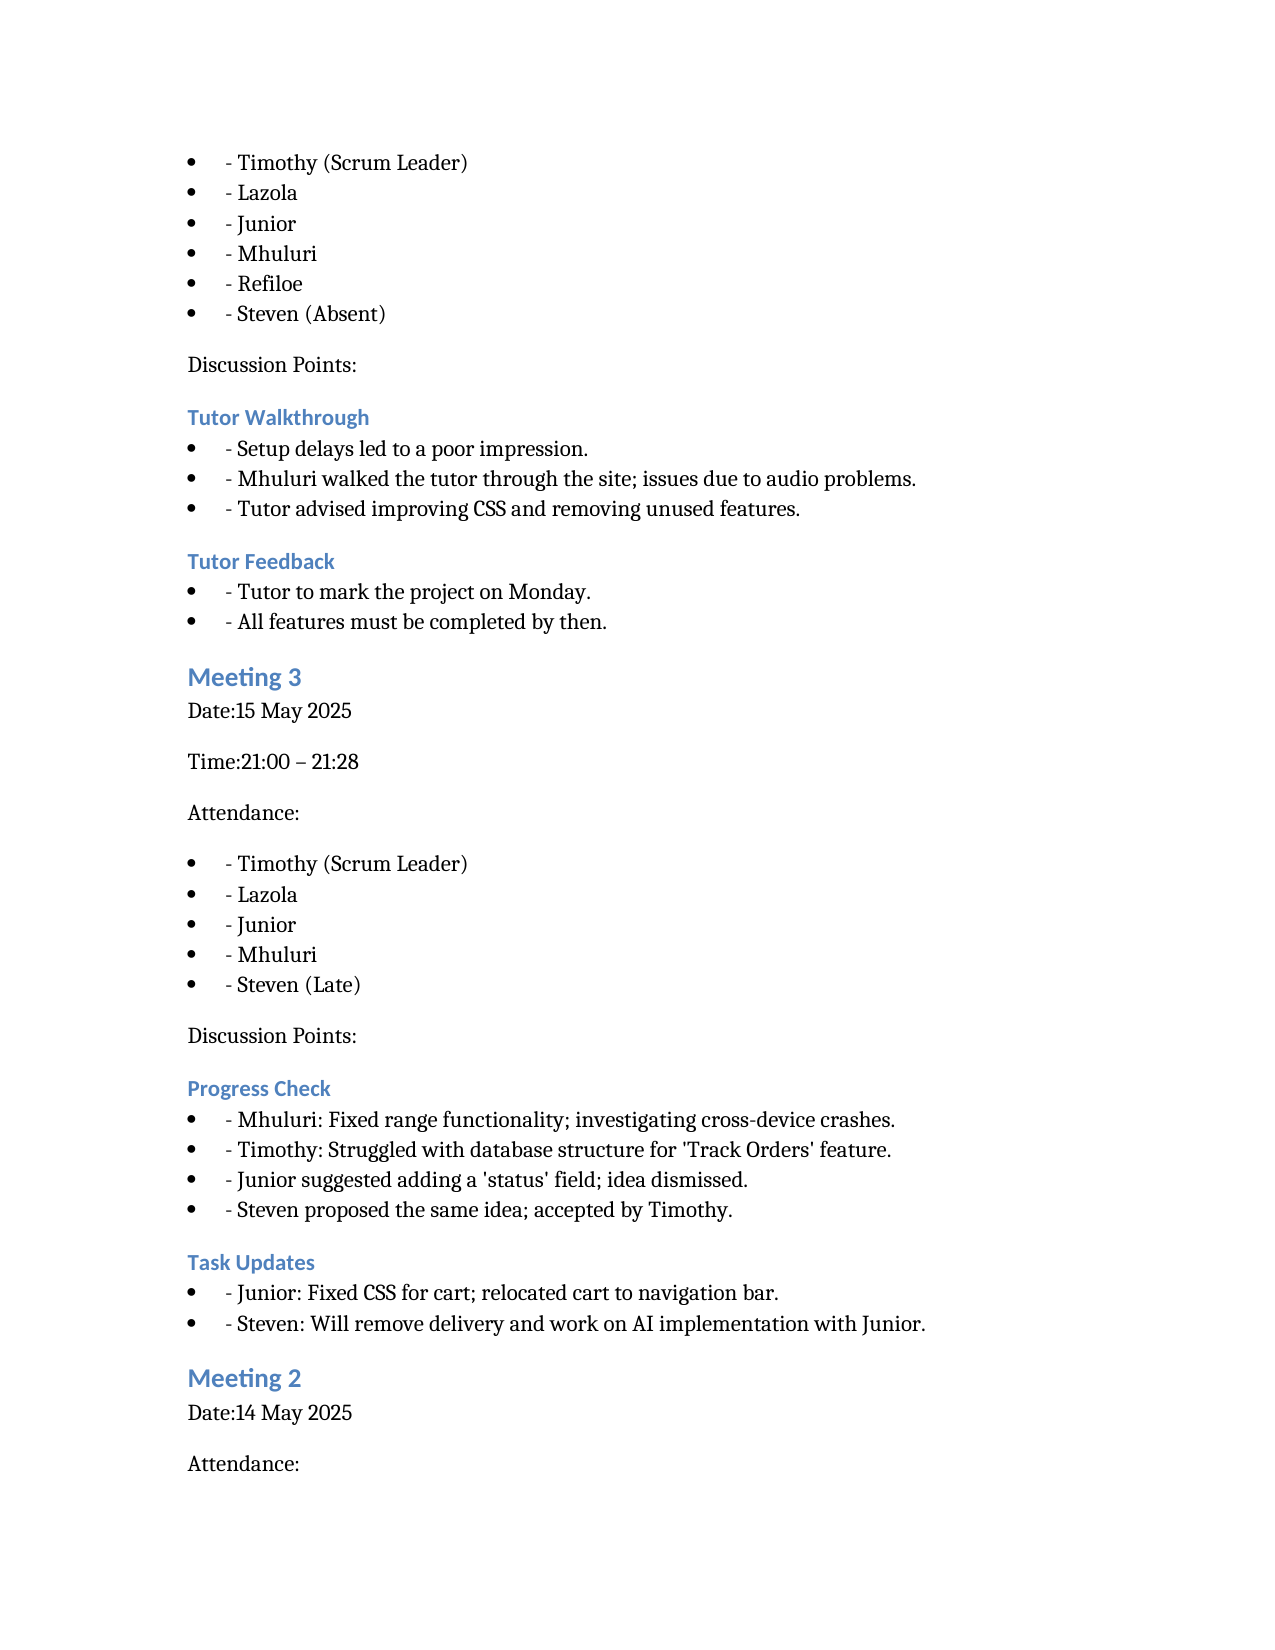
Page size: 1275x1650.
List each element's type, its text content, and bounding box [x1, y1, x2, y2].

list - Mhuluri: Fixed range functionality; investigating cross-device crashes. [187, 1106, 1087, 1133]
list - Lazola [187, 881, 1087, 908]
list - Steven proposed the same idea; accepted by Timothy. [187, 1197, 1087, 1223]
list - Mhuluri [187, 241, 1087, 267]
list - Junior: Fixed CSS for cart; relocated cart to navigation bar. [187, 1280, 1087, 1307]
text Discussion Points: [187, 352, 1087, 378]
text Attendance: [187, 1450, 1087, 1477]
text Time:21:00 – 21:28 [187, 749, 1087, 776]
list - Steven (Absent) [187, 301, 1087, 327]
list - Timothy: Struggled with database structure for 'Track Orders' feature. [187, 1137, 1087, 1163]
list - Junior suggested adding a 'status' field; idea dismissed. [187, 1167, 1087, 1193]
list - Mhuluri walked the tutor through the site; issues due to audio problems. [187, 466, 1087, 492]
subtitle Task Updates [187, 1248, 1087, 1276]
list - All features must be completed by then. [187, 609, 1087, 636]
list - Junior [187, 210, 1087, 237]
list - Tutor advised improving CSS and removing unused features. [187, 496, 1087, 522]
subtitle Progress Check [187, 1074, 1087, 1102]
list - Timothy (Scrum Leader) [187, 150, 1087, 176]
list - Lazola [187, 180, 1087, 207]
list - Junior [187, 912, 1087, 938]
list - Tutor to mark the project on Monday. [187, 579, 1087, 605]
list - Timothy (Scrum Leader) [187, 851, 1087, 878]
list - Steven: Will remove delivery and work on AI implementation with Junior. [187, 1310, 1087, 1337]
subtitle Tutor Feedback [187, 547, 1087, 575]
subtitle Tutor Walkthrough [187, 403, 1087, 431]
text Date:14 May 2025 [187, 1399, 1087, 1426]
text Attendance: [187, 800, 1087, 827]
text Discussion Points: [187, 1023, 1087, 1049]
text Date:15 May 2025 [187, 698, 1087, 724]
list - Setup delays led to a poor impression. [187, 435, 1087, 462]
list - Refiloe [187, 271, 1087, 297]
subtitle Meeting 3 [187, 660, 1087, 693]
subtitle Meeting 2 [187, 1361, 1087, 1394]
list - Mhuluri [187, 942, 1087, 968]
list - Steven (Late) [187, 972, 1087, 998]
